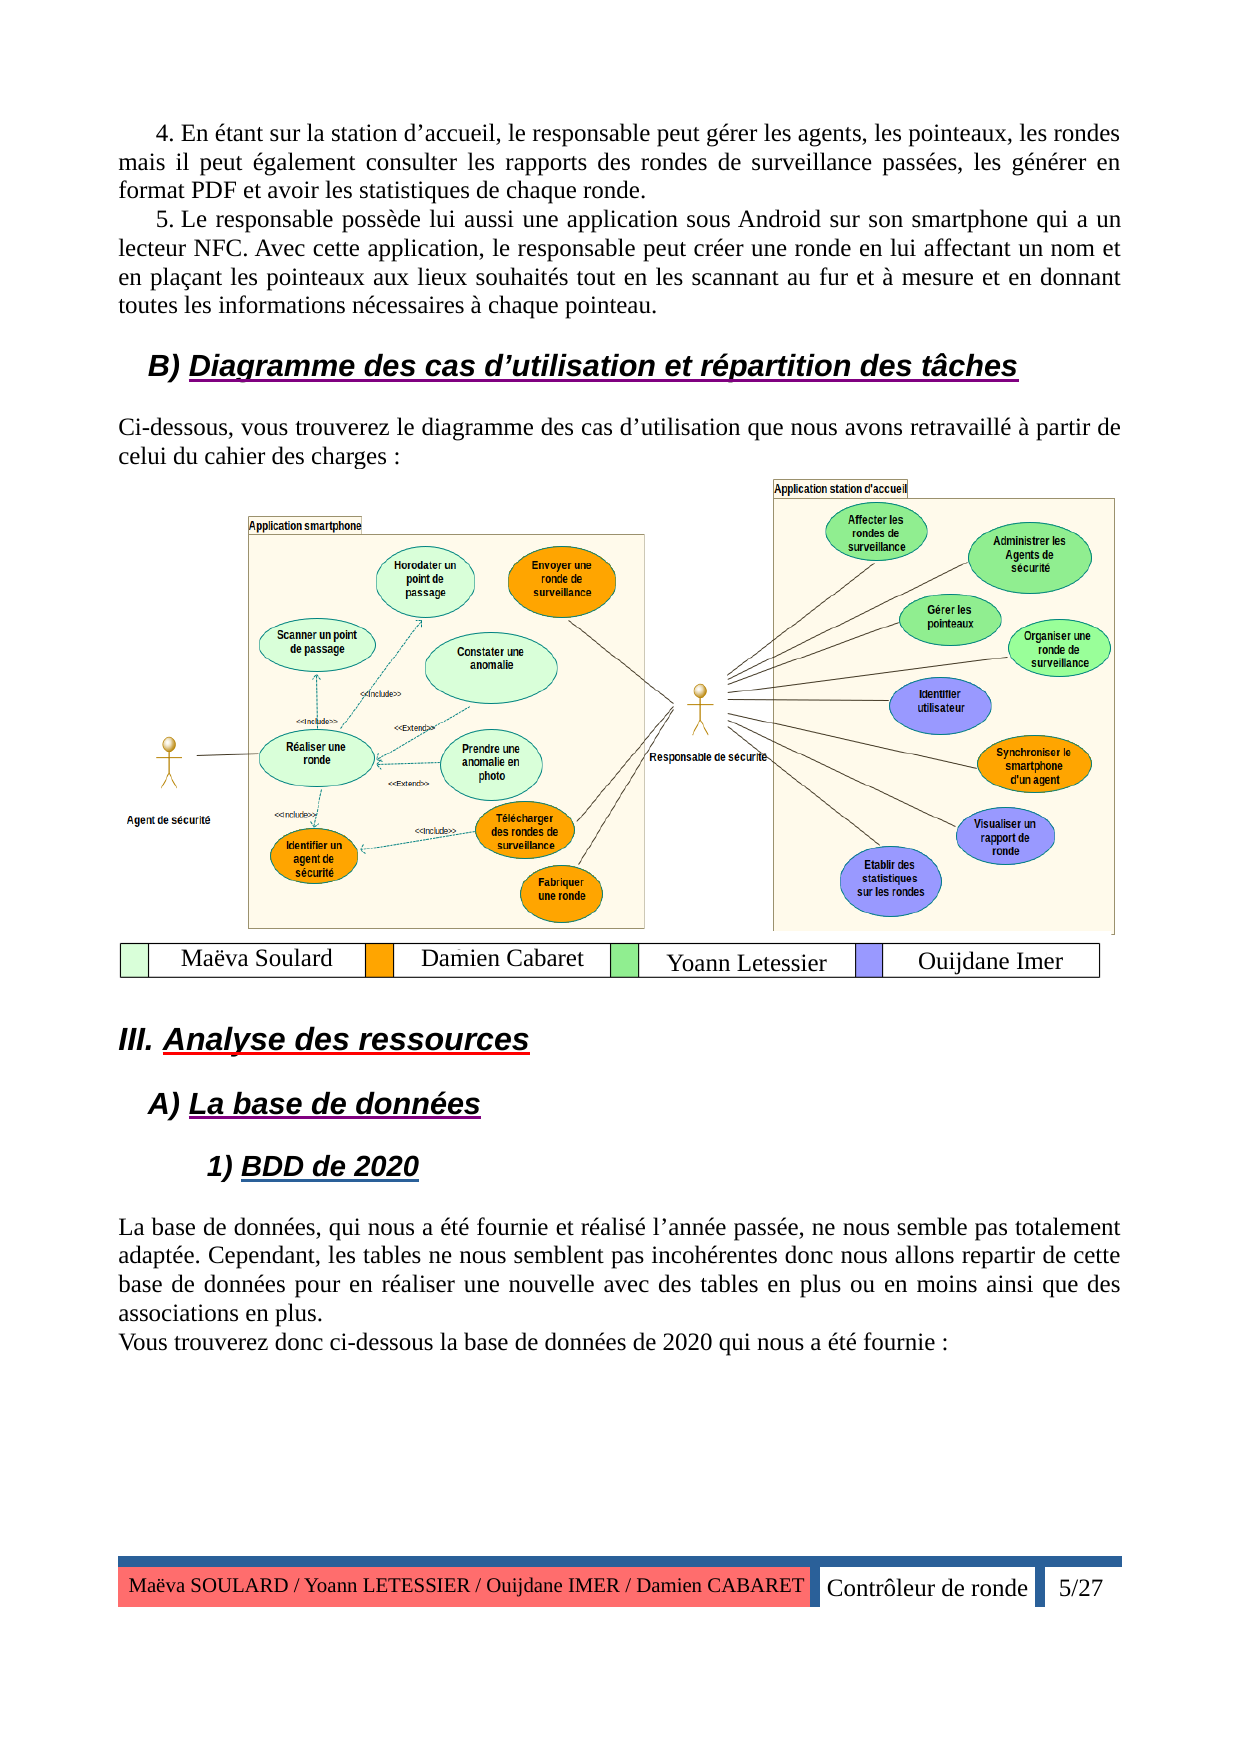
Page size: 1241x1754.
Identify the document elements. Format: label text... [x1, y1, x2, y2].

picture [107, 469, 1123, 991]
subtitle Analyse des ressources [118, 1020, 1122, 1057]
text La base de données, qui nous a été fournie et réalisé l’année passée, ne nous semble pas totalement adaptée. Cependant, les tables ne nous semblent pas incohérentes donc nous allons repartir de cette base de données pour en réaliser une nouvelle avec des tables en plus ou en moins ainsi que des associations en plus. [118, 1212, 1122, 1327]
text Ci-dessous, vous trouverez le diagramme des cas d’utilisation que nous avons retravaillé à partir de celui du cahier des charges : [118, 412, 1122, 469]
list En étant sur la station d’accueil, le responsable peut gérer les agents, les pointeaux, les rondes mais il peut également consulter les rapports des rondes de surveillance passées, les générer en format PDF et avoir les statistiques de chaque ronde. [118, 118, 1122, 204]
subtitle La base de données [118, 1085, 1122, 1121]
list Le responsable possède lui aussi une application sous Android sur son smartphone qui a un lecteur NFC. Avec cette application, le responsable peut créer une ronde en lui affectant un nom et en plaçant les pointeaux aux lieux souhaités tout en les scannant au fur et à mesure et en donnant toutes les informations nécessaires à chaque pointeau. [118, 204, 1122, 319]
subtitle BDD de 2020 [118, 1149, 1122, 1183]
subtitle Diagramme des cas d’utilisation et répartition des tâches [118, 348, 1122, 383]
text Vous trouverez donc ci-dessous la base de données de 2020 qui nous a été fournie : [118, 1327, 1122, 1356]
